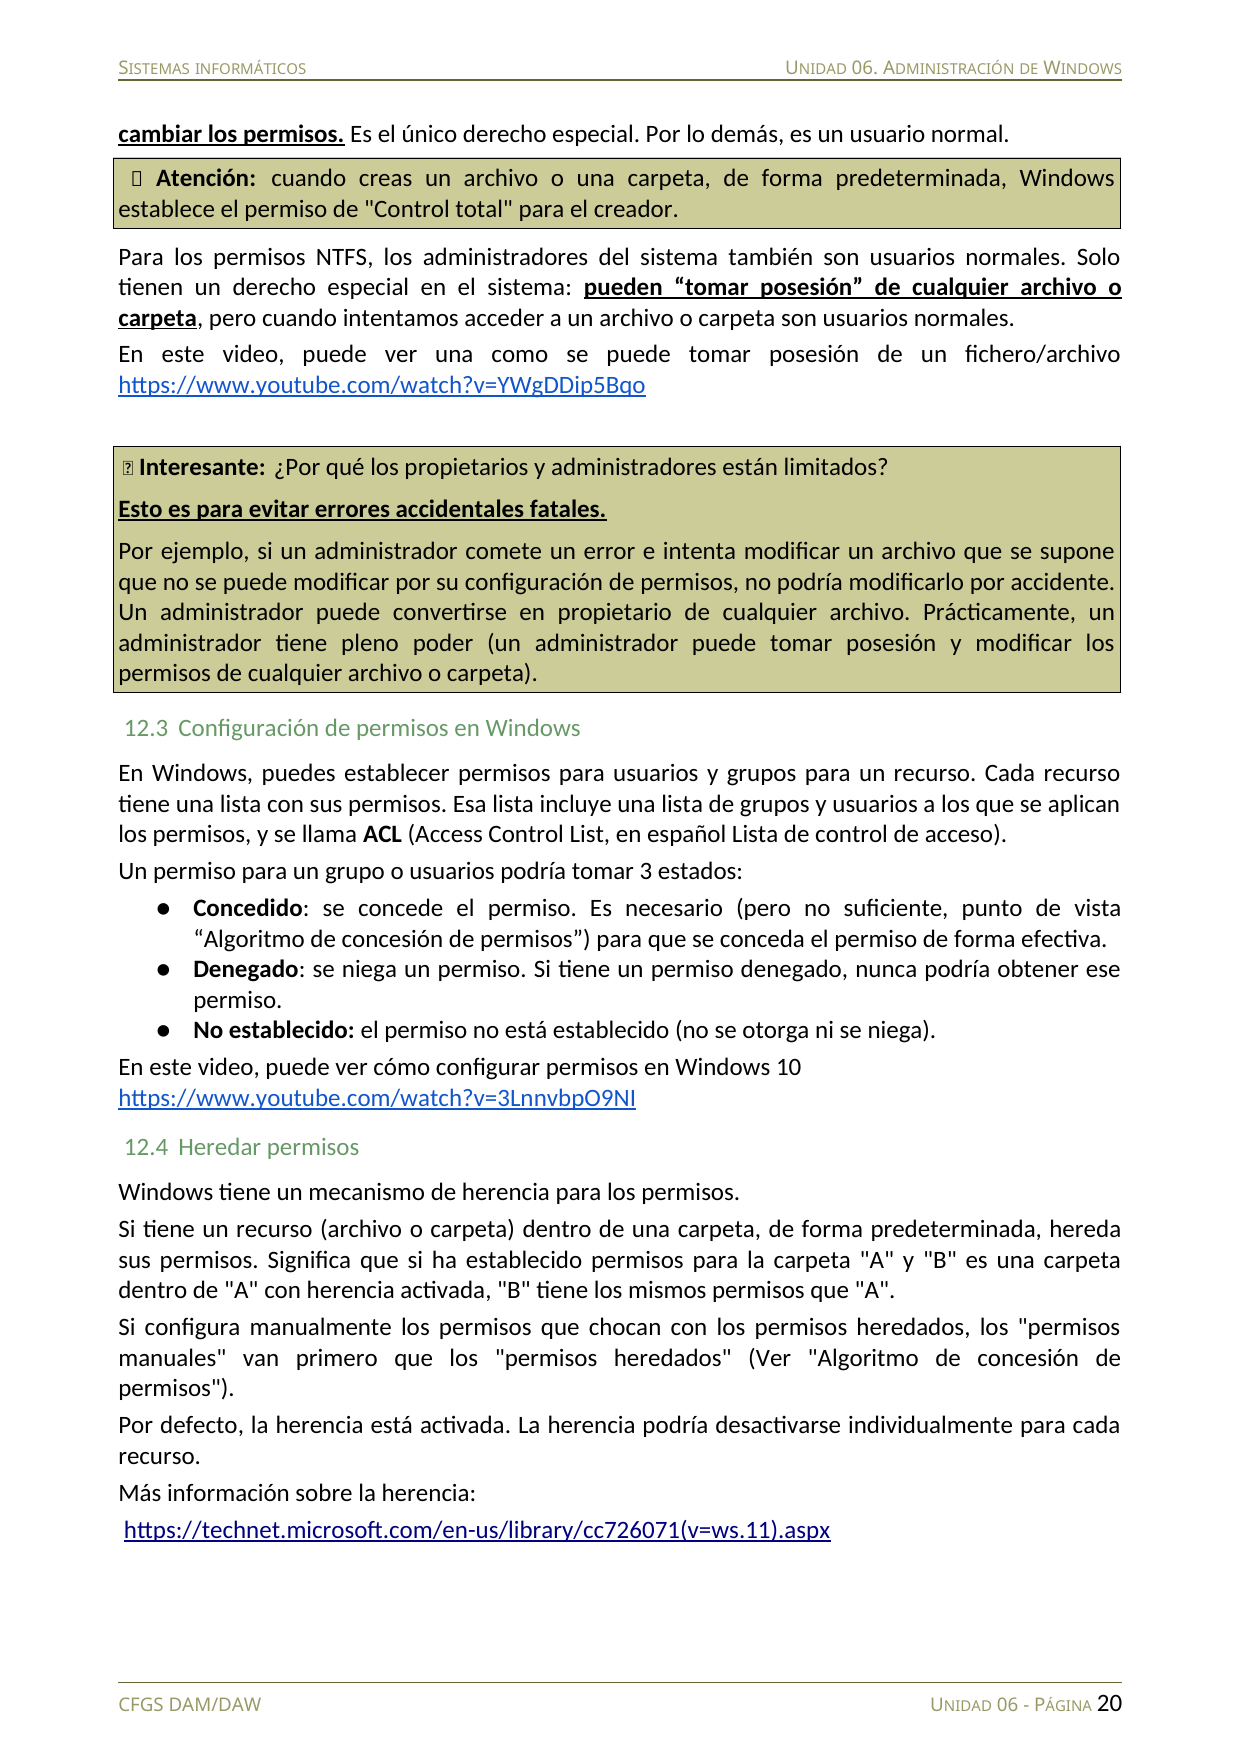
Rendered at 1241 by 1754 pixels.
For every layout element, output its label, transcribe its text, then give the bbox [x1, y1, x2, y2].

text Windows tiene un mecanismo de herencia para los permisos. [118, 1177, 1122, 1207]
text Esto es para evitar errores accidentales fatales. [114, 488, 1120, 523]
list No establecido: el permiso no está establecido (no se otorga ni se niega). [156, 1014, 1122, 1045]
text cambiar los permisos. Es el único derecho especial. Por lo demás, es un usuario normal. [118, 118, 1122, 148]
text Si configura manualmente los permisos que chocan con los permisos heredados, los "permisos manuales" van primero que los "permisos heredados" (Ver "Algoritmo de concesión de permisos"). [118, 1312, 1122, 1403]
text Un permiso para un grupo o usuarios podría tomar 3 estados: [118, 855, 1122, 886]
text Si tiene un recurso (archivo o carpeta) dentro de una carpeta, de forma predeterminada, hereda sus permisos. Significa que si ha establecido permisos para la carpeta "A" y "B" es una carpeta dentro de "A" con herencia activada, "B" tiene los mismos permisos que "A". [118, 1213, 1122, 1305]
subtitle Heredar permisos [118, 1131, 1122, 1162]
text Para los permisos NTFS, los administradores del sistema también son usuarios normales. Solo tienen un derecho especial en el sistema: pueden “tomar posesión” de cualquier archivo o carpeta, pero cuando intentamos acceder a un archivo o carpeta son usuarios normales. [118, 241, 1122, 332]
text 💬 Interesante: ¿Por qué los propietarios y administradores están limitados? [114, 447, 1120, 481]
text En este video, puede ver cómo configurar permisos en Windows 10 https://www.youtube.com/watch?v=3LnnvbpO9NI [118, 1051, 1122, 1112]
text ❕ Atención: cuando creas un archivo o una carpeta, de forma predeterminada, Windows establece el permiso de "Control total" para el creador. [114, 159, 1120, 228]
list Concedido: se concede el permiso. Es necesario (pero no suficiente, punto de vista “Algoritmo de concesión de permisos”) para que se conceda el permiso de forma efectiva. [156, 892, 1122, 953]
subtitle Configuración de permisos en Windows [118, 712, 1122, 742]
text https://technet.microsoft.com/en-us/library/cc726071(v=ws.11).aspx [118, 1514, 1122, 1544]
text En este video, puede ver una como se puede tomar posesión de un fichero/archivo https://www.youtube.com/watch?v=YWgDDip5Bqo [118, 339, 1122, 400]
text En Windows, puedes establecer permisos para usuarios y grupos para un recurso. Cada recurso tiene una lista con sus permisos. Esa lista incluye una lista de grupos y usuarios a los que se aplican los permisos, y se llama ACL (Access Control List, en español Lista de control de acceso). [118, 757, 1122, 849]
list Denegado: se niega un permiso. Si tiene un permiso denegado, nunca podría obtener ese permiso. [156, 953, 1122, 1014]
text Por defecto, la herencia está activada. La herencia podría desactivarse individualmente para cada recurso. [118, 1409, 1122, 1471]
text Por ejemplo, si un administrador comete un error e intenta modificar un archivo que se supone que no se puede modificar por su configuración de permisos, no podría modificarlo por accidente. Un administrador puede convertirse en propietario de cualquier archivo. Prácticamente, un administrador tiene pleno poder (un administrador puede tomar posesión y modificar los permisos de cualquier archivo o carpeta). [114, 530, 1120, 692]
text Más información sobre la herencia: [118, 1477, 1122, 1508]
